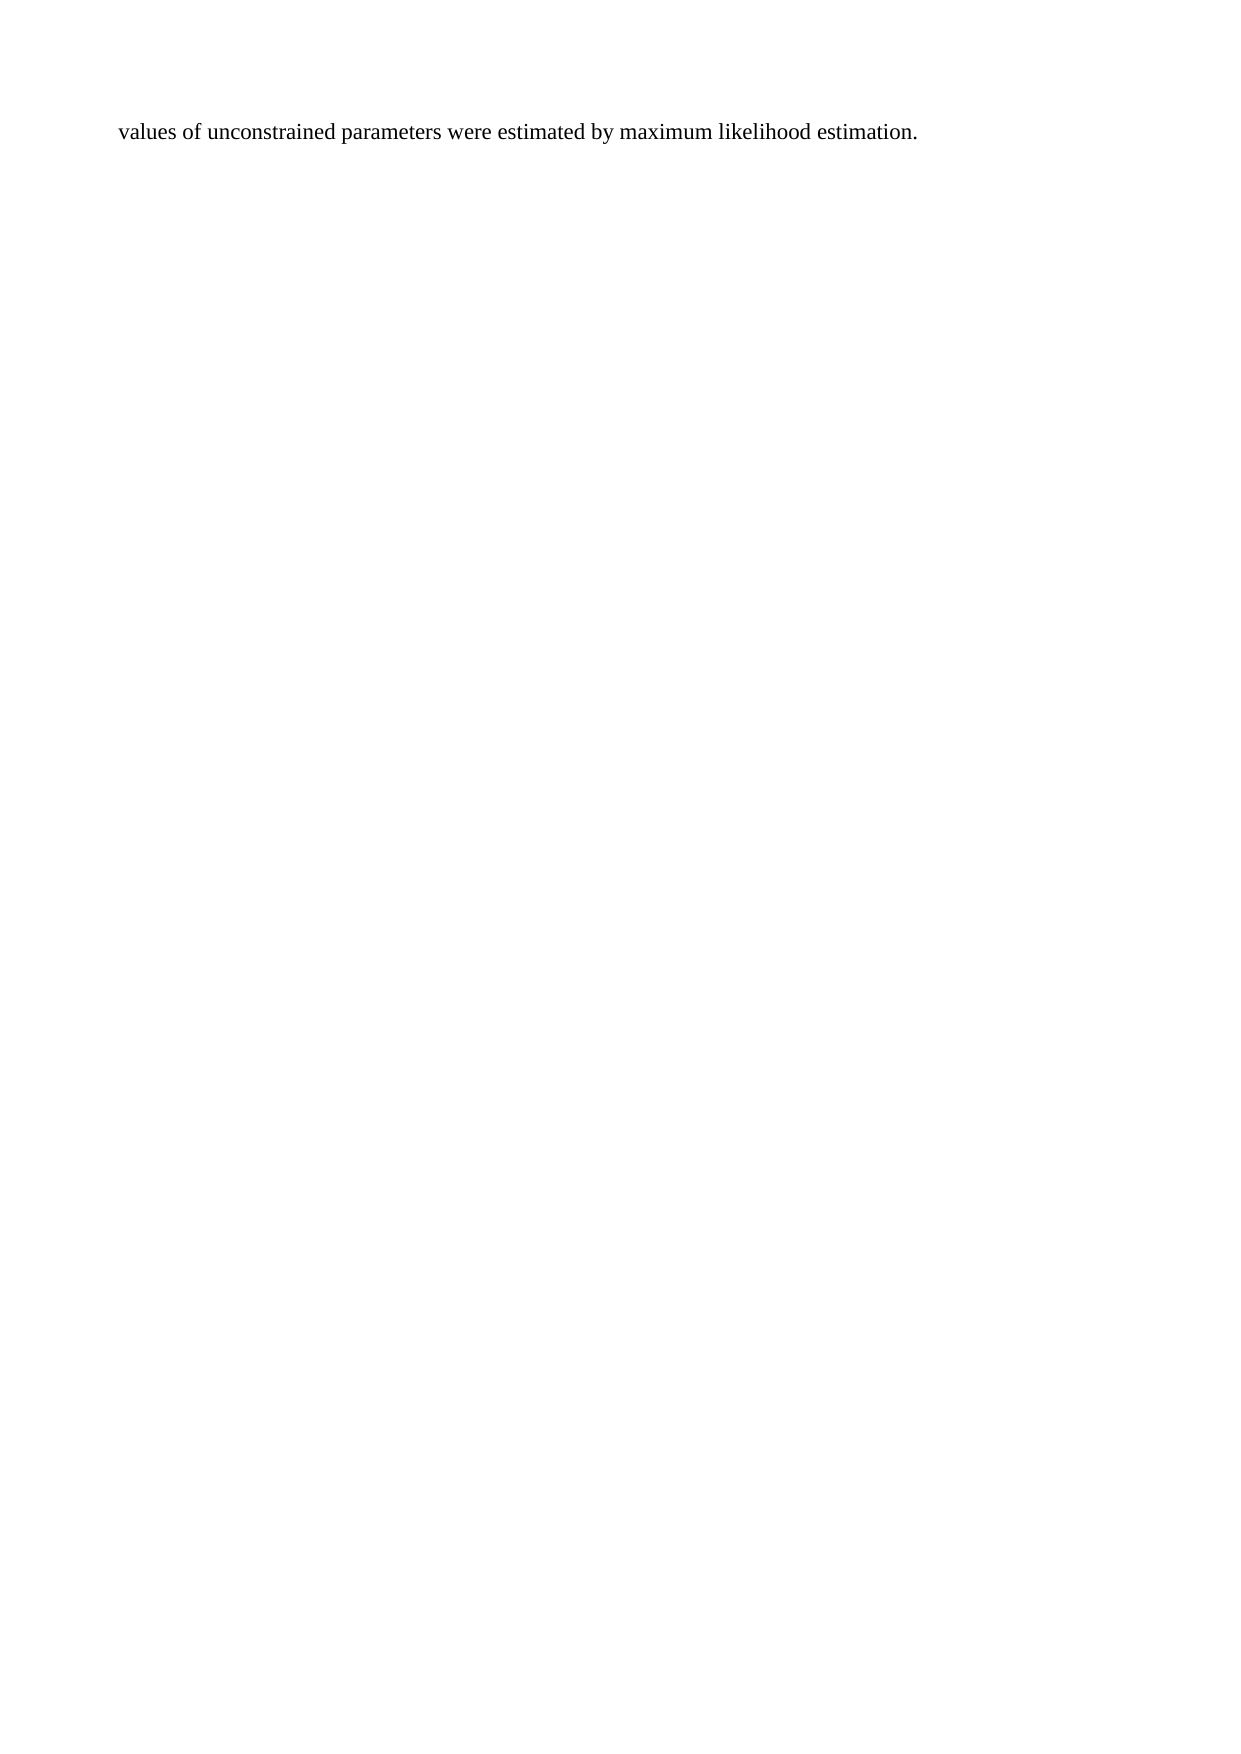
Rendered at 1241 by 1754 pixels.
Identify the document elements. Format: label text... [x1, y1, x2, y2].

text values of unconstrained parameters were estimated by maximum likelihood estimation. [118, 118, 1122, 144]
